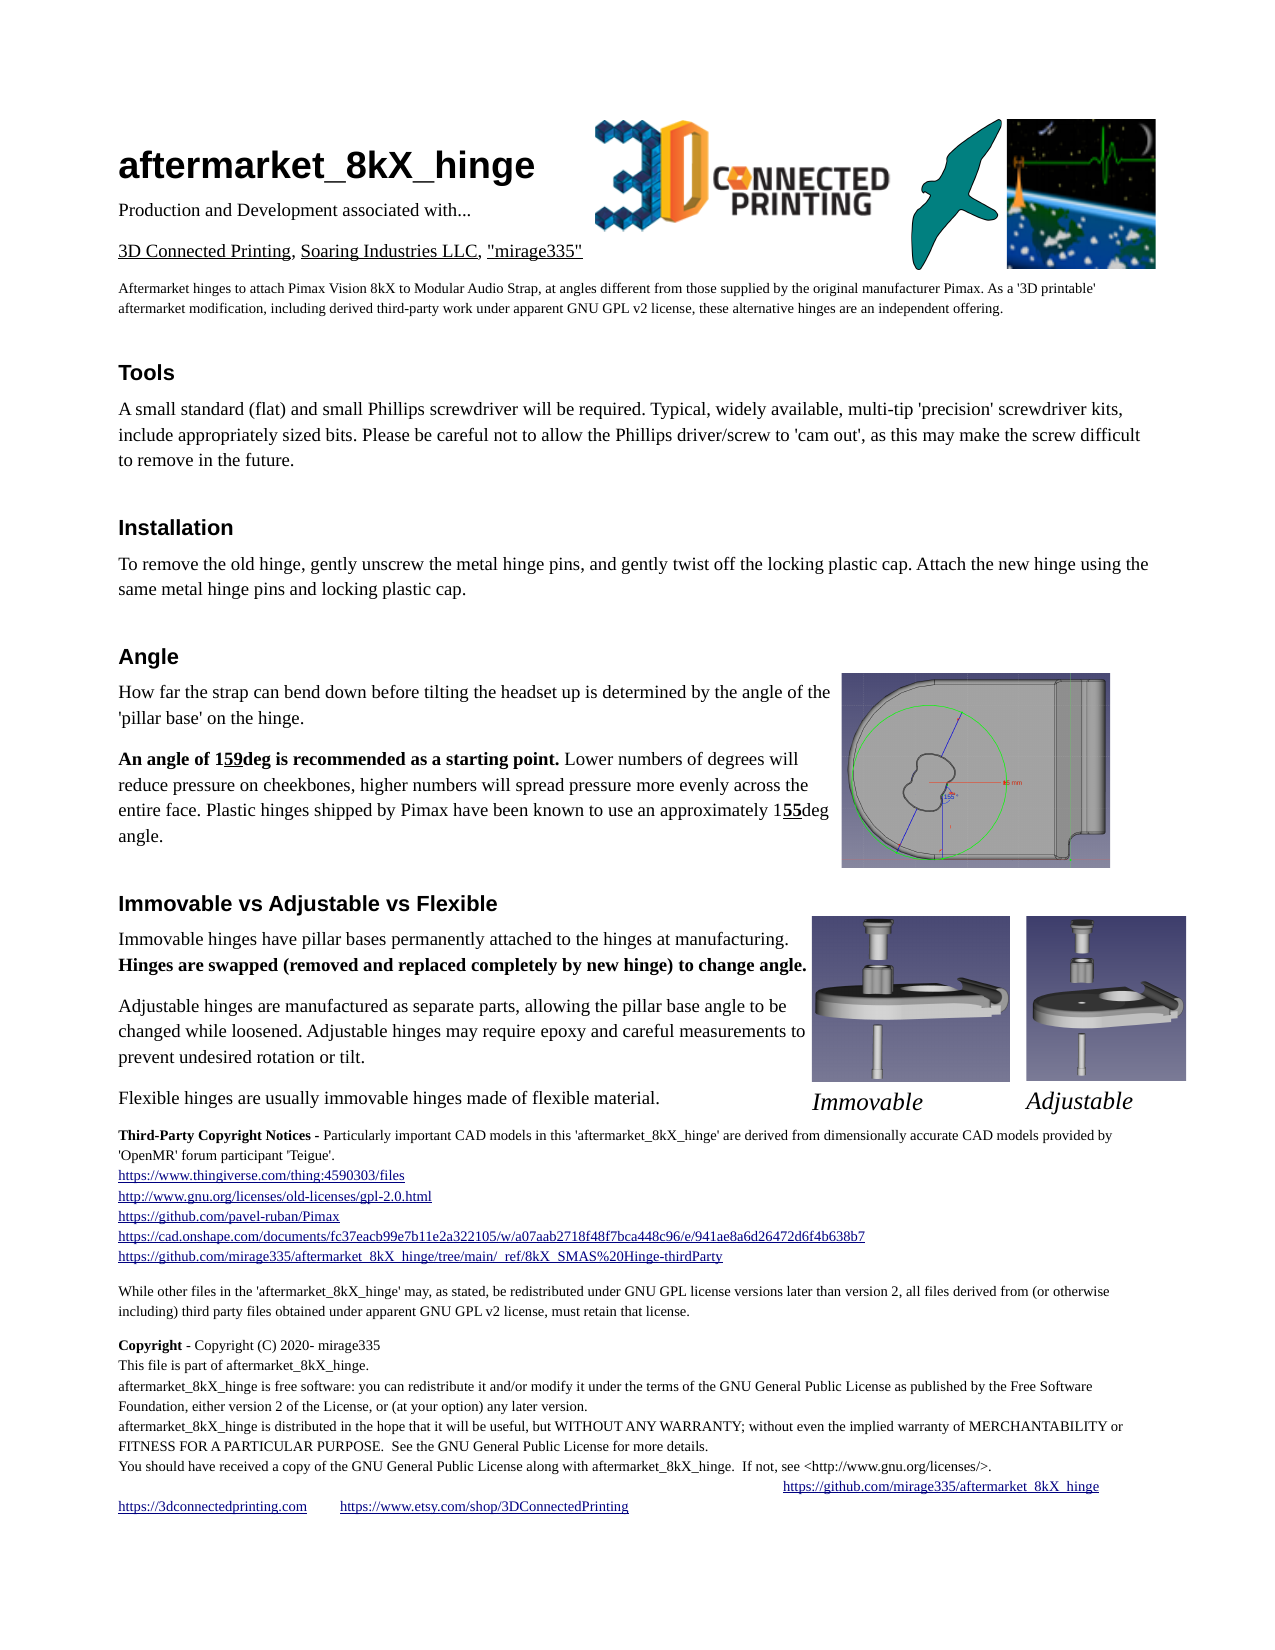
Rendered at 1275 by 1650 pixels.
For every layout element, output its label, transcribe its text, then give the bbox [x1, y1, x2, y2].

subtitle Angle [118, 644, 1157, 669]
text Third-Party Copyright Notices - Particularly important CAD models in this 'aftermarket_8kX_hinge' are derived from dimensionally accurate CAD models provided by 'OpenMR' forum participant 'Teigue'. https://www.thingiverse.com/thing:4590303/files http://www.gnu.org/licenses/old-licenses/gpl-2.0.html https://github.com/pavel-ruban/Pimax https://cad.onshape.com/documents/fc37eacb99e7b11e2a322105/w/a07aab2718f48f7bca448c96/e/941ae8a6d26472d6f4b638b7 https://github.com/mirage335/aftermarket_8kX_hinge/tree/main/_ref/8kX_SMAS%20Hinge-thirdParty [118, 1127, 1157, 1264]
text Production and Development associated with... [118, 199, 595, 221]
picture [911, 119, 1002, 270]
subtitle Immovable vs Adjustable vs Flexible [118, 891, 1186, 916]
text How far the strap can bend down before tilting the headset up is determined by the angle of the 'pillar base' on the hinge. [118, 681, 841, 729]
text Flexible hinges are usually immovable hinges made of flexible material. [118, 1087, 812, 1108]
text Aftermarket hinges to attach Pimax Vision 8kX to Modular Audio Strap, at angles different from those supplied by the original manufacturer Pimax. As a '3D printable' aftermarket modification, including derived third-party work under apparent GNU GPL v2 license, these alternative hinges are an independent offering. [118, 280, 1157, 317]
picture [1006, 119, 1156, 269]
text A small standard (flat) and small Phillips screwdriver will be required. Typical, widely available, multi-tip 'precision' screwdriver kits, include appropriately sized bits. Please be careful not to allow the Phillips driver/screw to 'cam out', as this may make the screw difficult to remove in the future. [118, 398, 1157, 471]
subtitle aftermarket_8kX_hinge [118, 143, 595, 187]
text To remove the old hinge, gently unscrew the metal hinge pins, and gently twist off the locking plastic cap. Attach the new hinge using the same metal hinge pins and locking plastic cap. [118, 552, 1157, 600]
text An angle of 159deg is recommended as a starting point. Lower numbers of degrees will reduce pressure on cheekbones, higher numbers will spread pressure more evenly across the entire face. Plastic hinges shipped by Pimax have been known to use an approximately 155deg angle. [118, 748, 841, 847]
picture [811, 916, 1010, 1082]
text Copyright - Copyright (C) 2020- mirage335 This file is part of aftermarket_8kX_hinge. aftermarket_8kX_hinge is free software: you can redistribute it and/or modify it under the terms of the GNU General Public License as published by the Free Software Foundation, either version 2 of the License, or (at your option) any later version. aftermarket_8kX_hinge is distributed in the hope that it will be useful, but WITHOUT ANY WARRANTY; without even the implied warranty of MERCHANTABILITY or FITNESS FOR A PARTICULAR PURPOSE. See the GNU General Public License for more details. You should have received a copy of the GNU General Public License along with aftermarket_8kX_hinge. If not, see <http://www.gnu.org/licenses/>. https://github.com/mirage335/aftermarket_8kX_hinge https://3dconnectedprinting.com https://www.etsy.com/shop/3DConnectedPrinting [118, 1337, 1157, 1515]
text Immovable [812, 1082, 1010, 1116]
text Adjustable [1026, 1081, 1186, 1115]
text 3D Connected Printing, Soaring Industries LLC, "mirage335" [118, 240, 911, 261]
picture [595, 120, 905, 234]
picture [1026, 916, 1187, 1081]
text While other files in the 'aftermarket_8kX_hinge' may, as stated, be redistributed under GNU GPL license versions later than version 2, all files derived from (or otherwise including) third party files obtained under apparent GNU GPL v2 license, must retain that license. [118, 1282, 1157, 1319]
picture [841, 673, 1110, 868]
text Adjustable hinges are manufactured as separate parts, allowing the pillar base angle to be changed while loosened. Adjustable hinges may require epoxy and careful measurements to prevent undesired rotation or tilt. [118, 994, 811, 1068]
subtitle Installation [118, 515, 1157, 540]
text Immovable hinges have pillar bases permanently attached to the hinges at manufacturing. Hinges are swapped (removed and replaced completely by new hinge) to change angle. [118, 928, 811, 976]
subtitle Tools [118, 360, 1157, 385]
